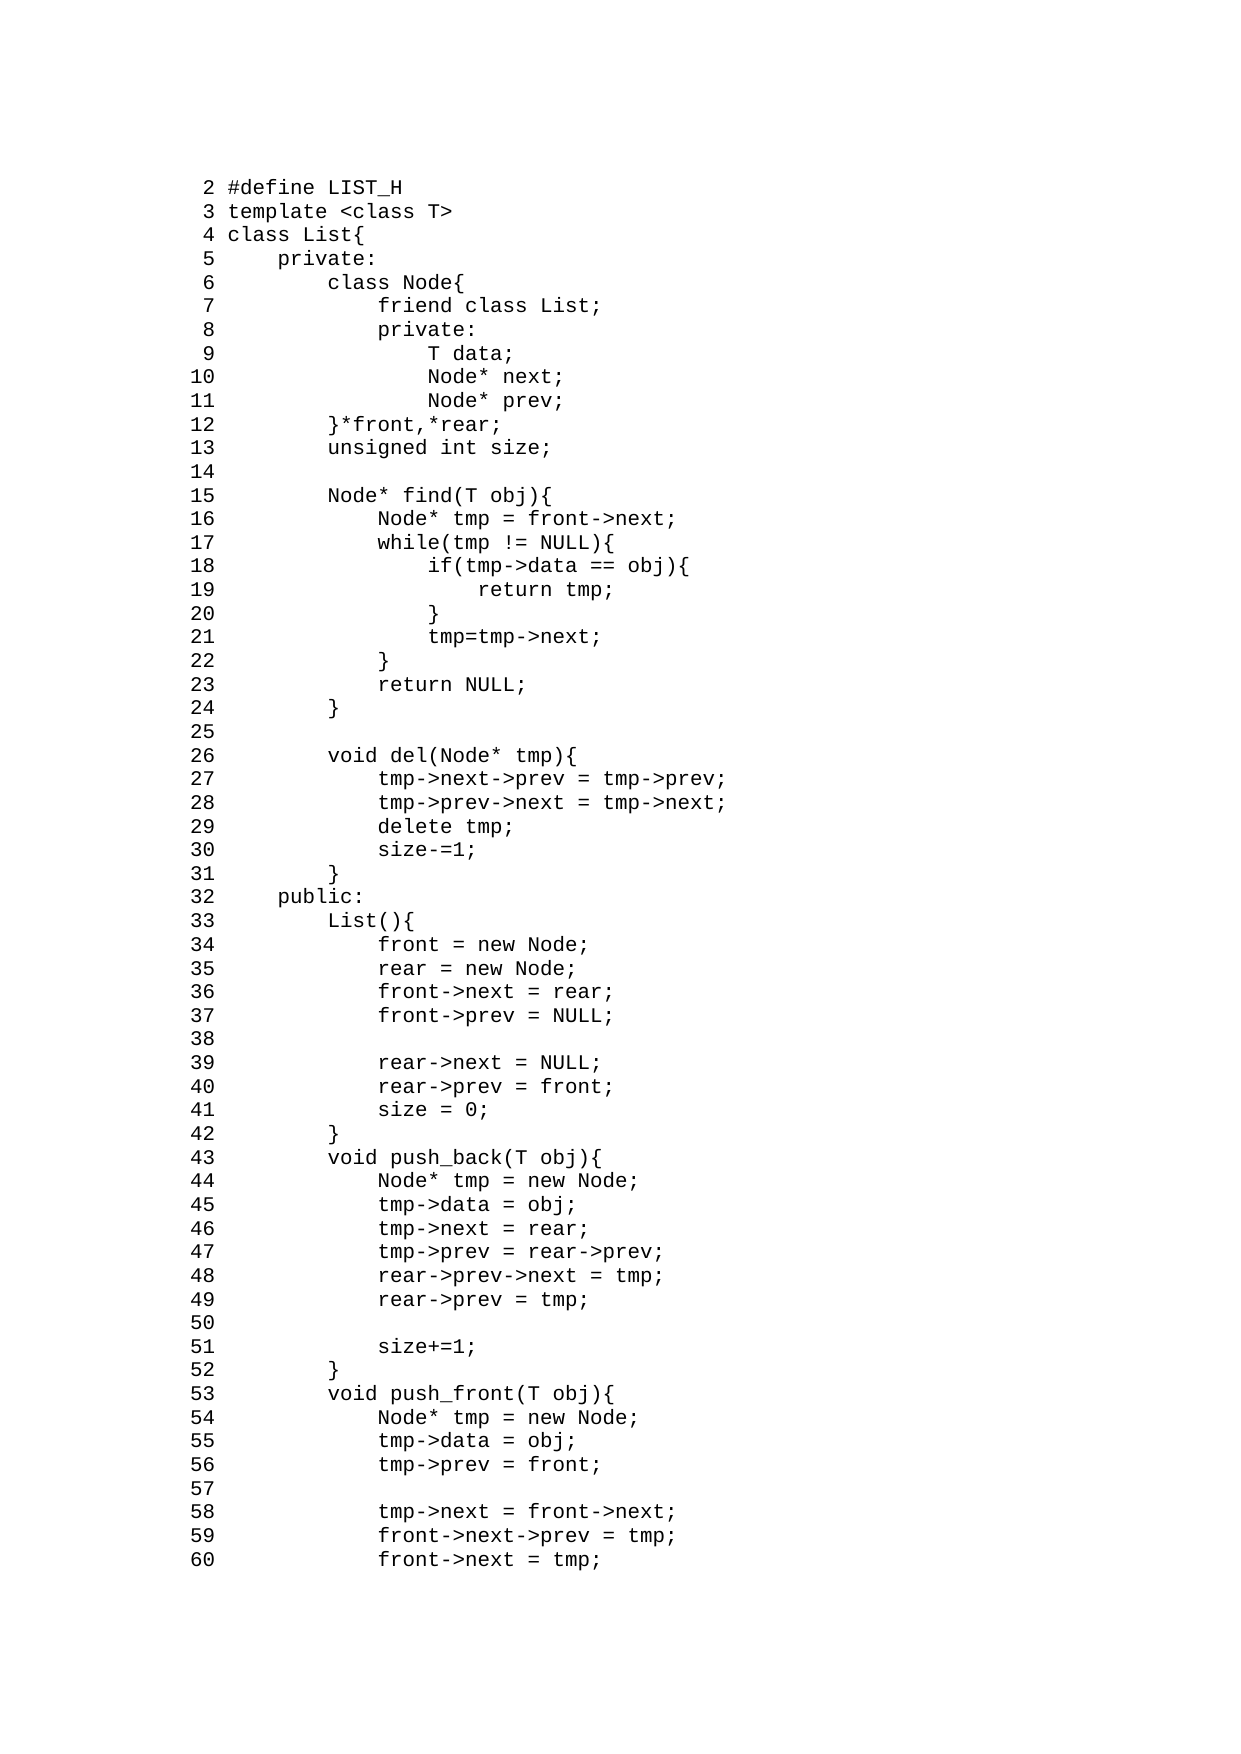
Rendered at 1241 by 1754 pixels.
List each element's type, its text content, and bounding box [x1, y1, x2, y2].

text 29 delete tmp; [177, 816, 1122, 839]
text 27 tmp->next->prev = tmp->prev; [177, 768, 1122, 792]
text 5 private: [177, 248, 1122, 272]
text 9 T data; [177, 343, 1122, 366]
text 47 tmp->prev = rear->prev; [177, 1241, 1122, 1265]
text 46 tmp->next = rear; [177, 1218, 1122, 1241]
text 60 front->next = tmp; [177, 1549, 1122, 1572]
text 23 return NULL; [177, 674, 1122, 697]
text 7 friend class List; [177, 295, 1122, 319]
text 39 rear->next = NULL; [177, 1052, 1122, 1076]
text 4 class List{ [177, 224, 1122, 248]
text 38 [177, 1028, 1122, 1052]
text 58 tmp->next = front->next; [177, 1501, 1122, 1525]
text 48 rear->prev->next = tmp; [177, 1265, 1122, 1288]
text 14 [177, 461, 1122, 484]
text 36 front->next = rear; [177, 981, 1122, 1005]
text 43 void push_back(T obj){ [177, 1147, 1122, 1170]
text 59 front->next->prev = tmp; [177, 1525, 1122, 1549]
text 26 void del(Node* tmp){ [177, 745, 1122, 768]
text 35 rear = new Node; [177, 957, 1122, 981]
text 45 tmp->data = obj; [177, 1194, 1122, 1218]
text 53 void push_front(T obj){ [177, 1383, 1122, 1407]
text 30 size-=1; [177, 839, 1122, 863]
text 44 Node* tmp = new Node; [177, 1170, 1122, 1194]
text 11 Node* prev; [177, 390, 1122, 414]
text 34 front = new Node; [177, 934, 1122, 957]
text 49 rear->prev = tmp; [177, 1288, 1122, 1312]
text 41 size = 0; [177, 1099, 1122, 1123]
text 50 [177, 1312, 1122, 1336]
text 52 } [177, 1359, 1122, 1383]
text 16 Node* tmp = front->next; [177, 508, 1122, 532]
text 21 tmp=tmp->next; [177, 626, 1122, 650]
text 32 public: [177, 887, 1122, 910]
text 31 } [177, 863, 1122, 887]
text 3 template <class T> [177, 201, 1122, 224]
text 18 if(tmp->data == obj){ [177, 556, 1122, 579]
text 57 [177, 1478, 1122, 1501]
text 56 tmp->prev = front; [177, 1454, 1122, 1478]
text 33 List(){ [177, 910, 1122, 934]
text 28 tmp->prev->next = tmp->next; [177, 792, 1122, 816]
text 42 } [177, 1123, 1122, 1147]
text 40 rear->prev = front; [177, 1076, 1122, 1099]
text 12 }*front,*rear; [177, 414, 1122, 437]
text 15 Node* find(T obj){ [177, 484, 1122, 508]
text 55 tmp->data = obj; [177, 1430, 1122, 1454]
text 17 while(tmp != NULL){ [177, 532, 1122, 556]
text 10 Node* next; [177, 366, 1122, 390]
text 20 } [177, 603, 1122, 626]
text 8 private: [177, 319, 1122, 343]
text 13 unsigned int size; [177, 437, 1122, 461]
text 54 Node* tmp = new Node; [177, 1407, 1122, 1430]
text 6 class Node{ [177, 272, 1122, 295]
text 51 size+=1; [177, 1336, 1122, 1359]
text 37 front->prev = NULL; [177, 1005, 1122, 1028]
text 25 [177, 721, 1122, 745]
text 2 #define LIST_H [177, 177, 1122, 201]
text 22 } [177, 650, 1122, 674]
text 19 return tmp; [177, 579, 1122, 603]
text 24 } [177, 697, 1122, 721]
